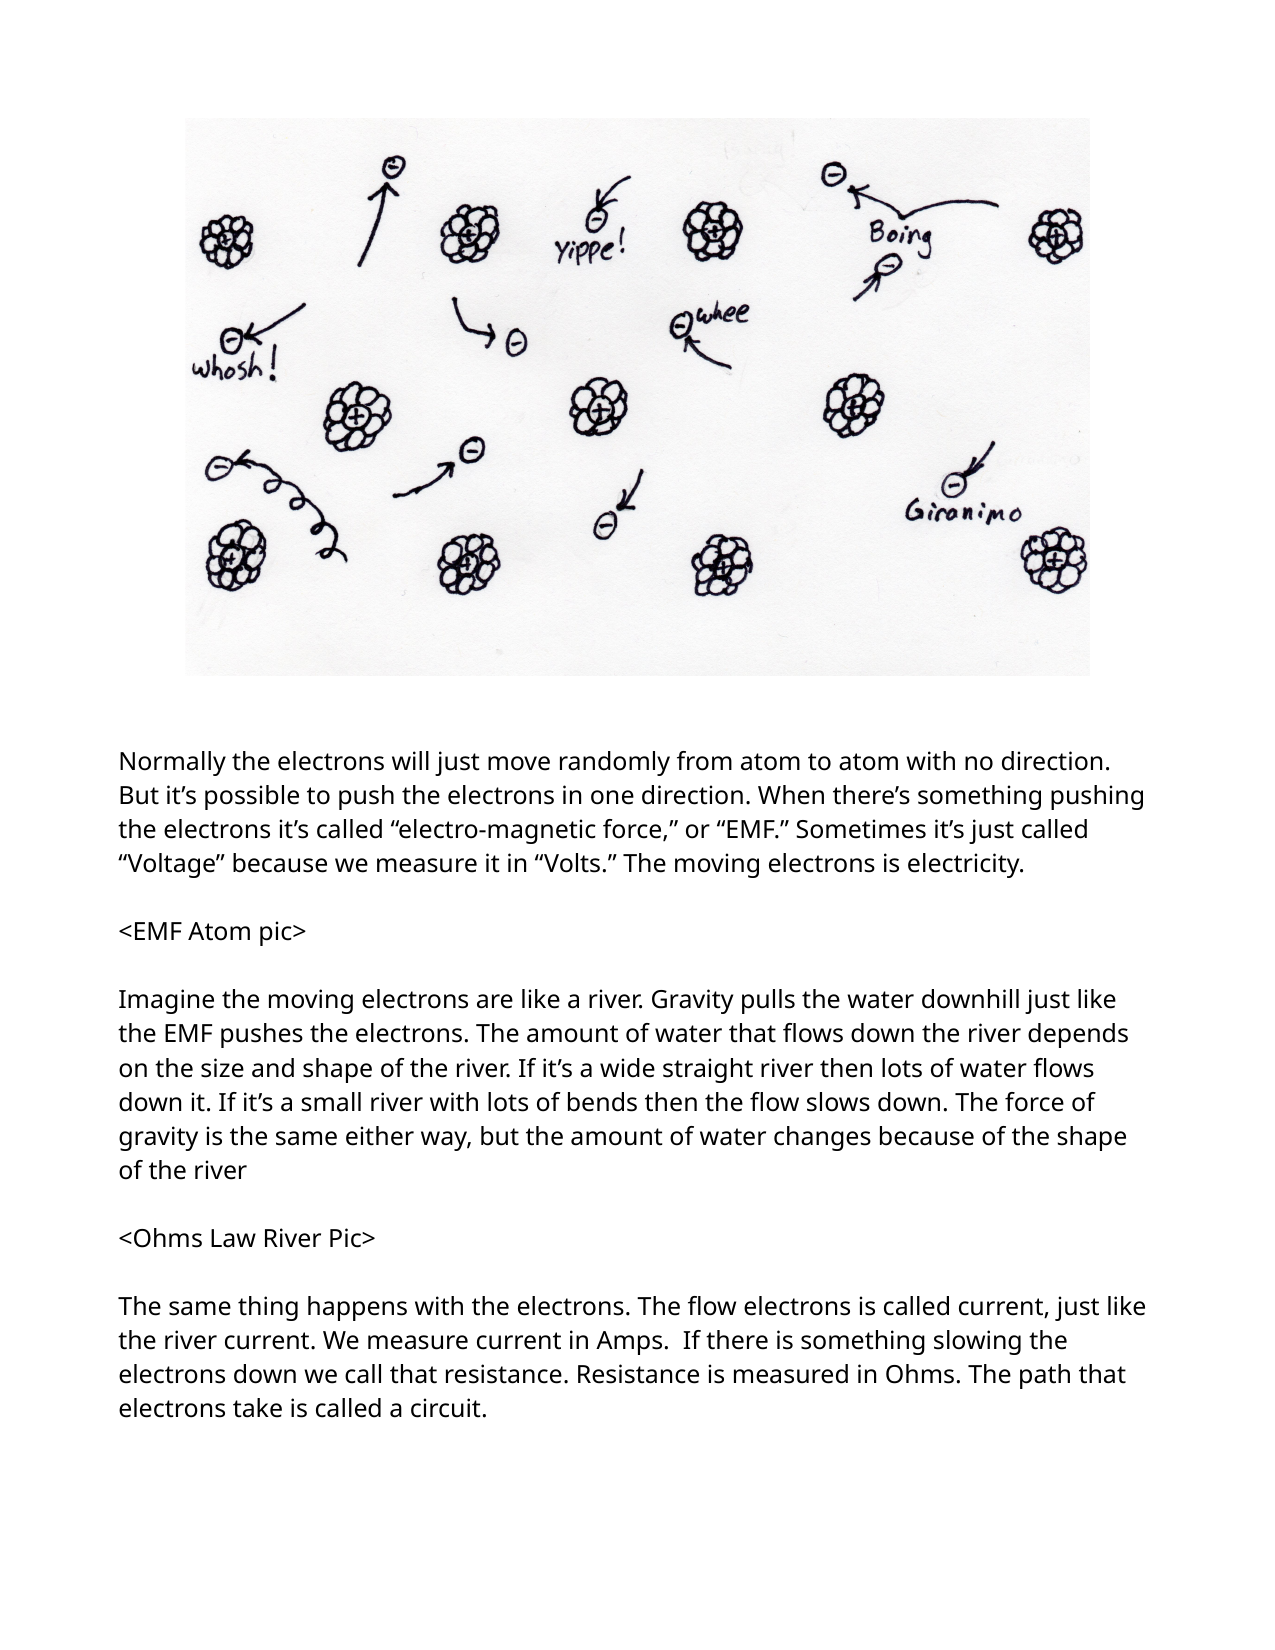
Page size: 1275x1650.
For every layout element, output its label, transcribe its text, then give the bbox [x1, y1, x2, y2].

picture [185, 118, 1090, 676]
text Imagine the moving electrons are like a river. Gravity pulls the water downhill just like the EMF pushes the electrons. The amount of water that flows down the river depends on the size and shape of the river. If it’s a wide straight river then lots of water flows down it. If it’s a small river with lots of bends then the flow slows down. The force of gravity is the same either way, but the amount of water changes because of the shape of the river [118, 982, 1157, 1186]
text <EMF Atom pic> [118, 914, 1157, 948]
text <Ohms Law River Pic> [118, 1221, 1157, 1254]
text The same thing happens with the electrons. The flow electrons is called current, just like the river current. We measure current in Amps. If there is something slowing the electrons down we call that resistance. Resistance is measured in Ohms. The path that electrons take is called a circuit. [118, 1289, 1157, 1425]
text Normally the electrons will just move randomly from atom to atom with no direction. But it’s possible to push the electrons in one direction. When there’s something pushing the electrons it’s called “electro-magnetic force,” or “EMF.” Sometimes it’s just called “Voltage” because we measure it in “Volts.” The moving electrons is electricity. [118, 744, 1157, 880]
